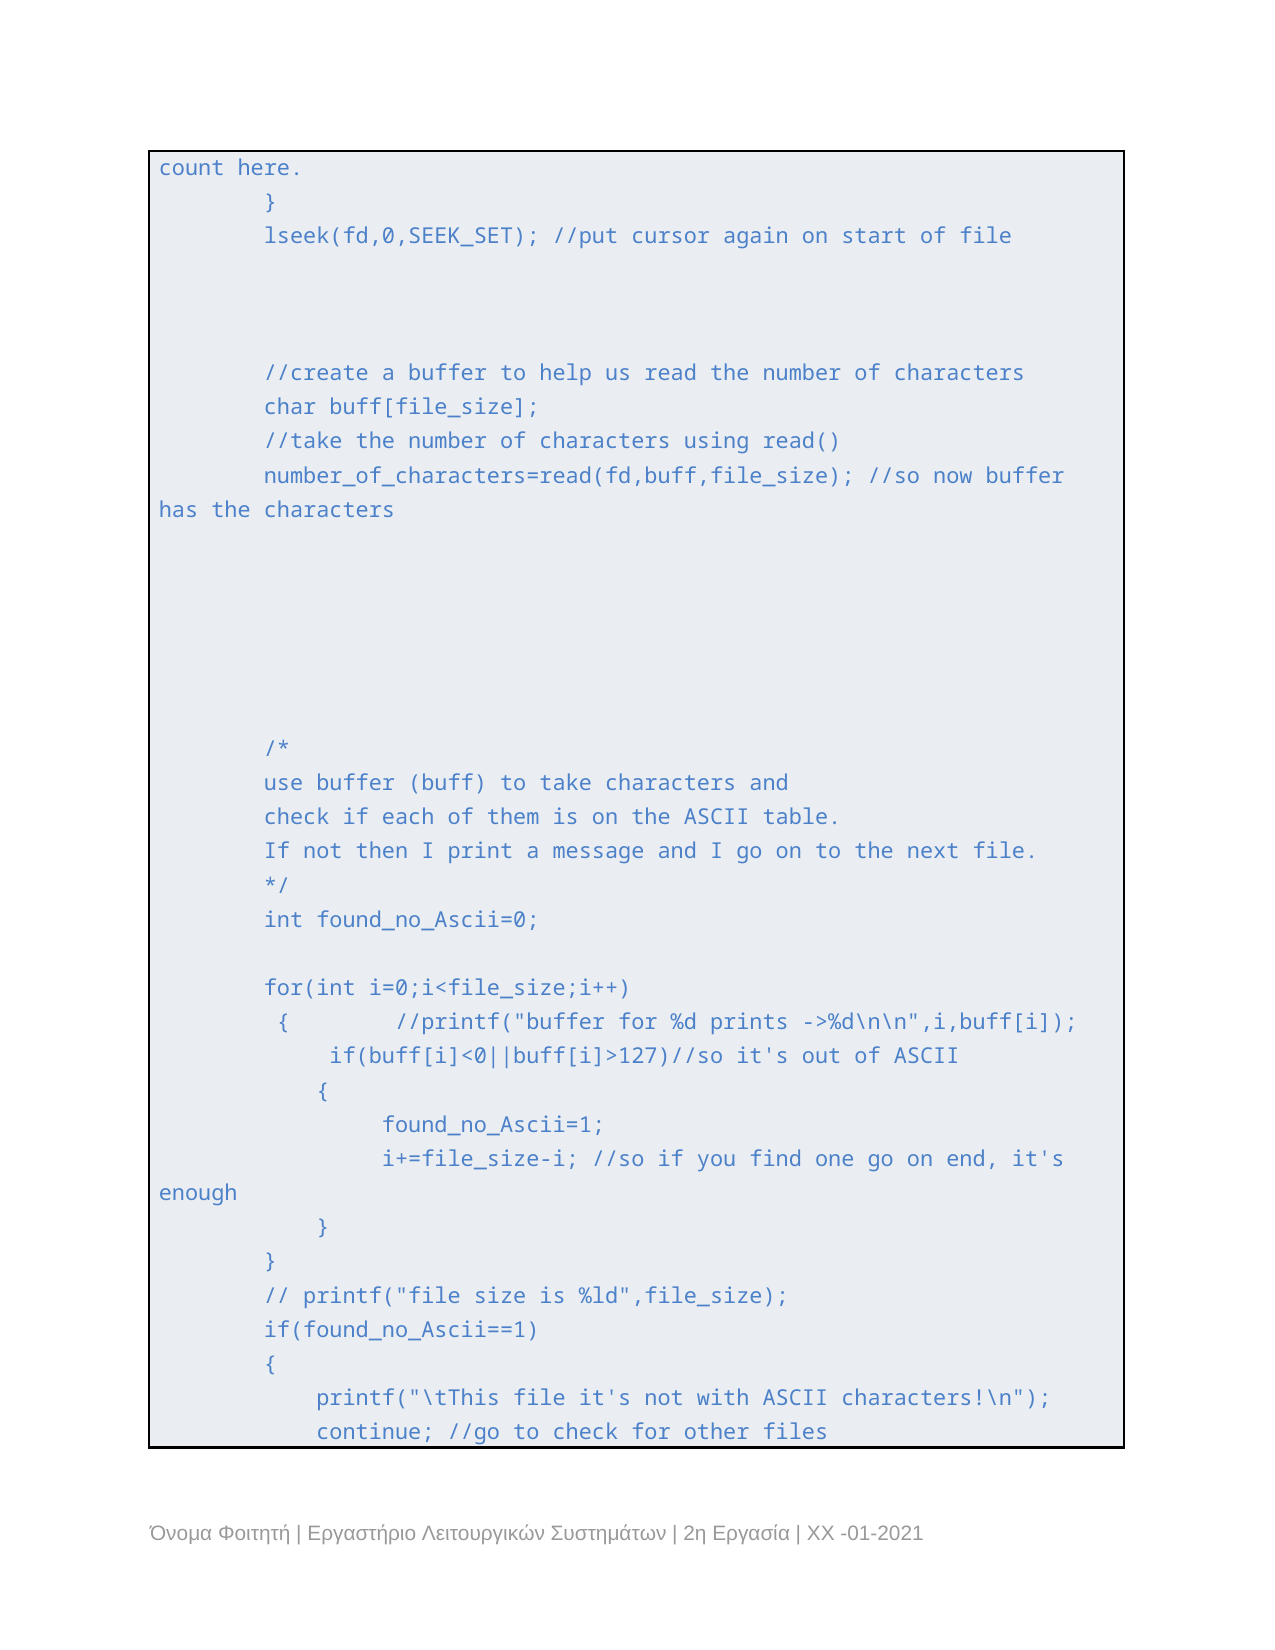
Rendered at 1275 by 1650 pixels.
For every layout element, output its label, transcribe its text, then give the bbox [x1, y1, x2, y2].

table_header count here. } lseek(fd,0,SEEK_SET); //put cursor again on start of file //create a buffer to help us read the number of characters char buff[file_size]; //take the number of characters using read() number_of_characters=read(fd,buff,file_size); //so now buffer has the characters /* use buffer (buff) to take characters and check if each of them is on the ASCII table. If not then I print a message and I go on to the next file. */ int found_no_Ascii=0; for(int i=0;i<file_size;i++) { //printf("buffer for %d prints ->%d\n\n",i,buff[i]); if(buff[i]<0||buff[i]>127)//so it's out of ASCII { found_no_Ascii=1; i+=file_size-i; //so if you find one go on end, it's enough } } // printf("file size is %ld",file_size); if(found_no_Ascii==1) { printf("\tThis file it's not with ASCII characters!\n"); continue; //go to check for other files [150, 152, 1123, 1446]
